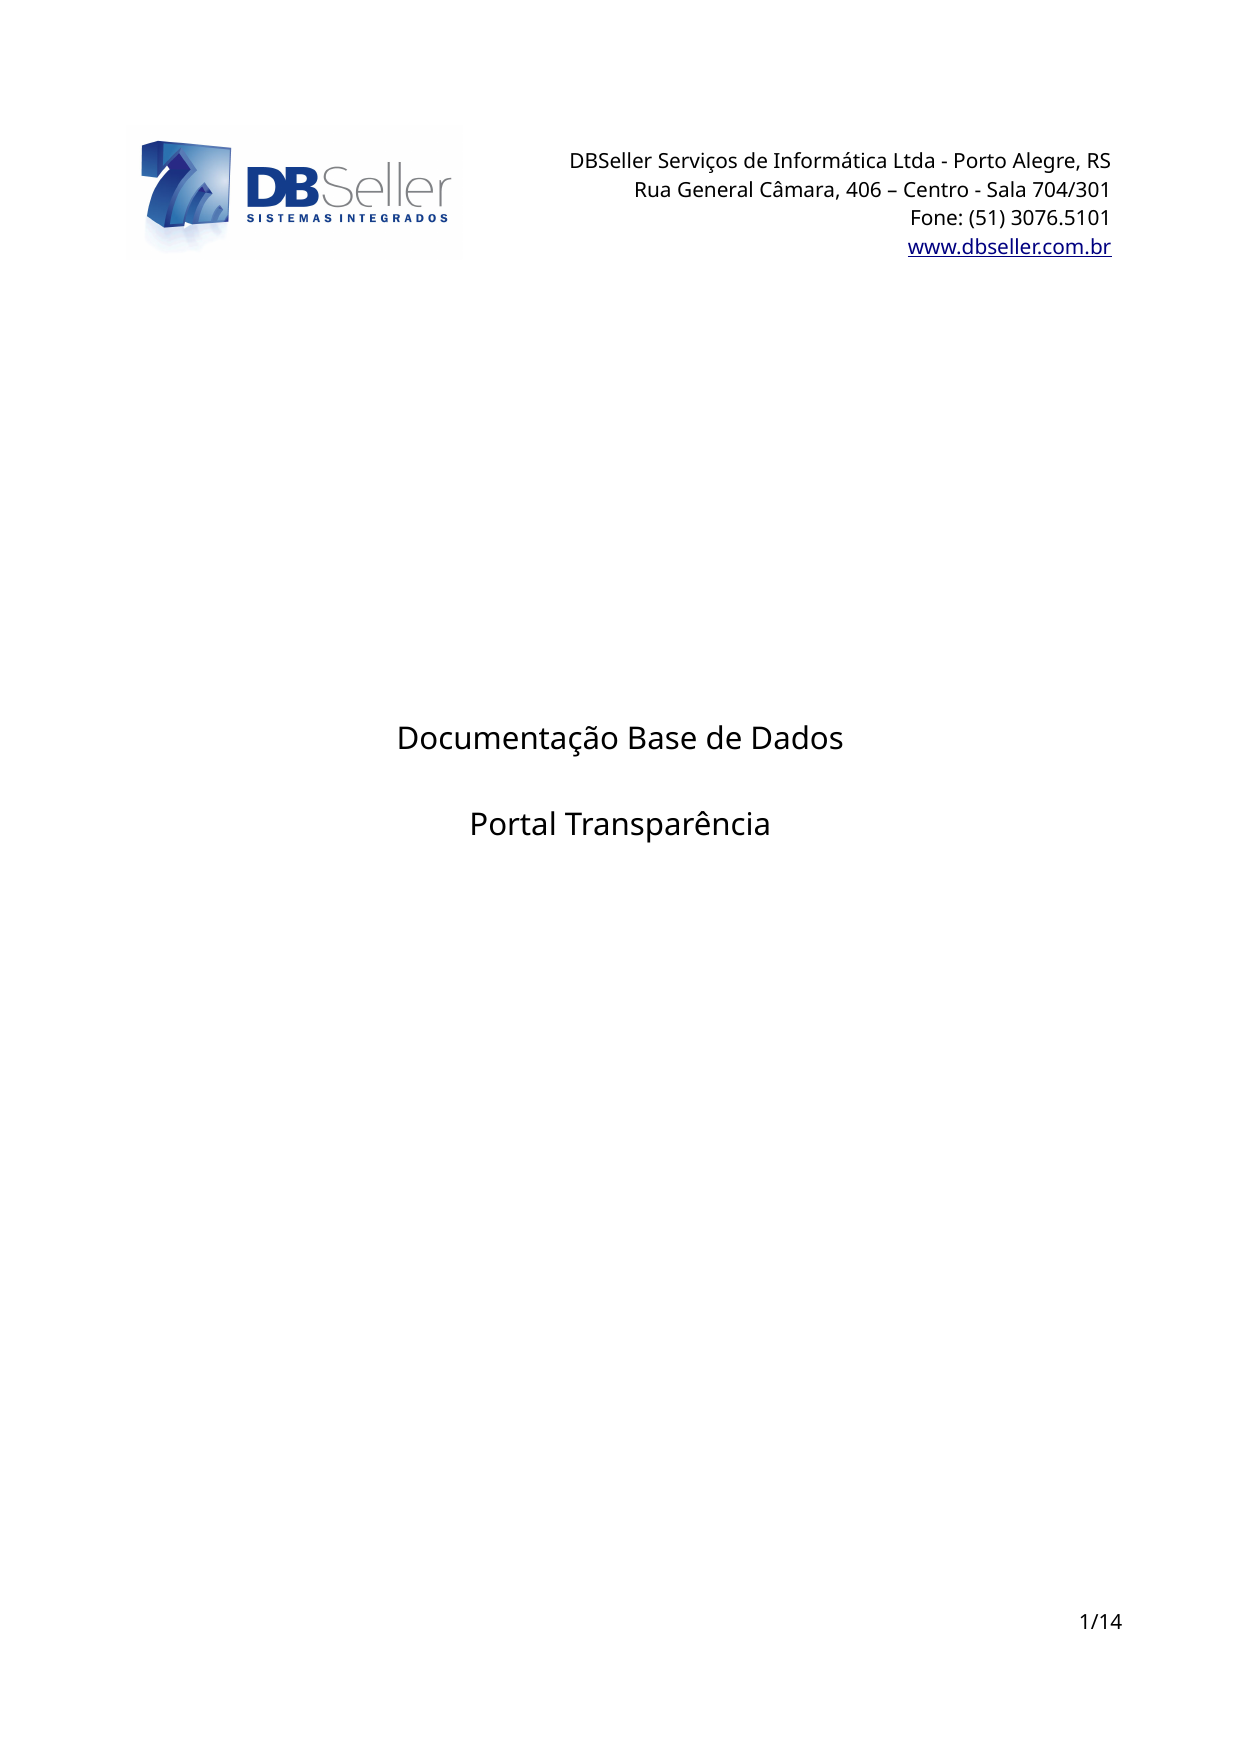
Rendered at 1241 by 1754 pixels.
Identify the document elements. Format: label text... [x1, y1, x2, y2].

text Documentação Base de Dados [118, 716, 1122, 759]
text Portal Transparência [118, 802, 1122, 844]
picture [126, 125, 463, 260]
